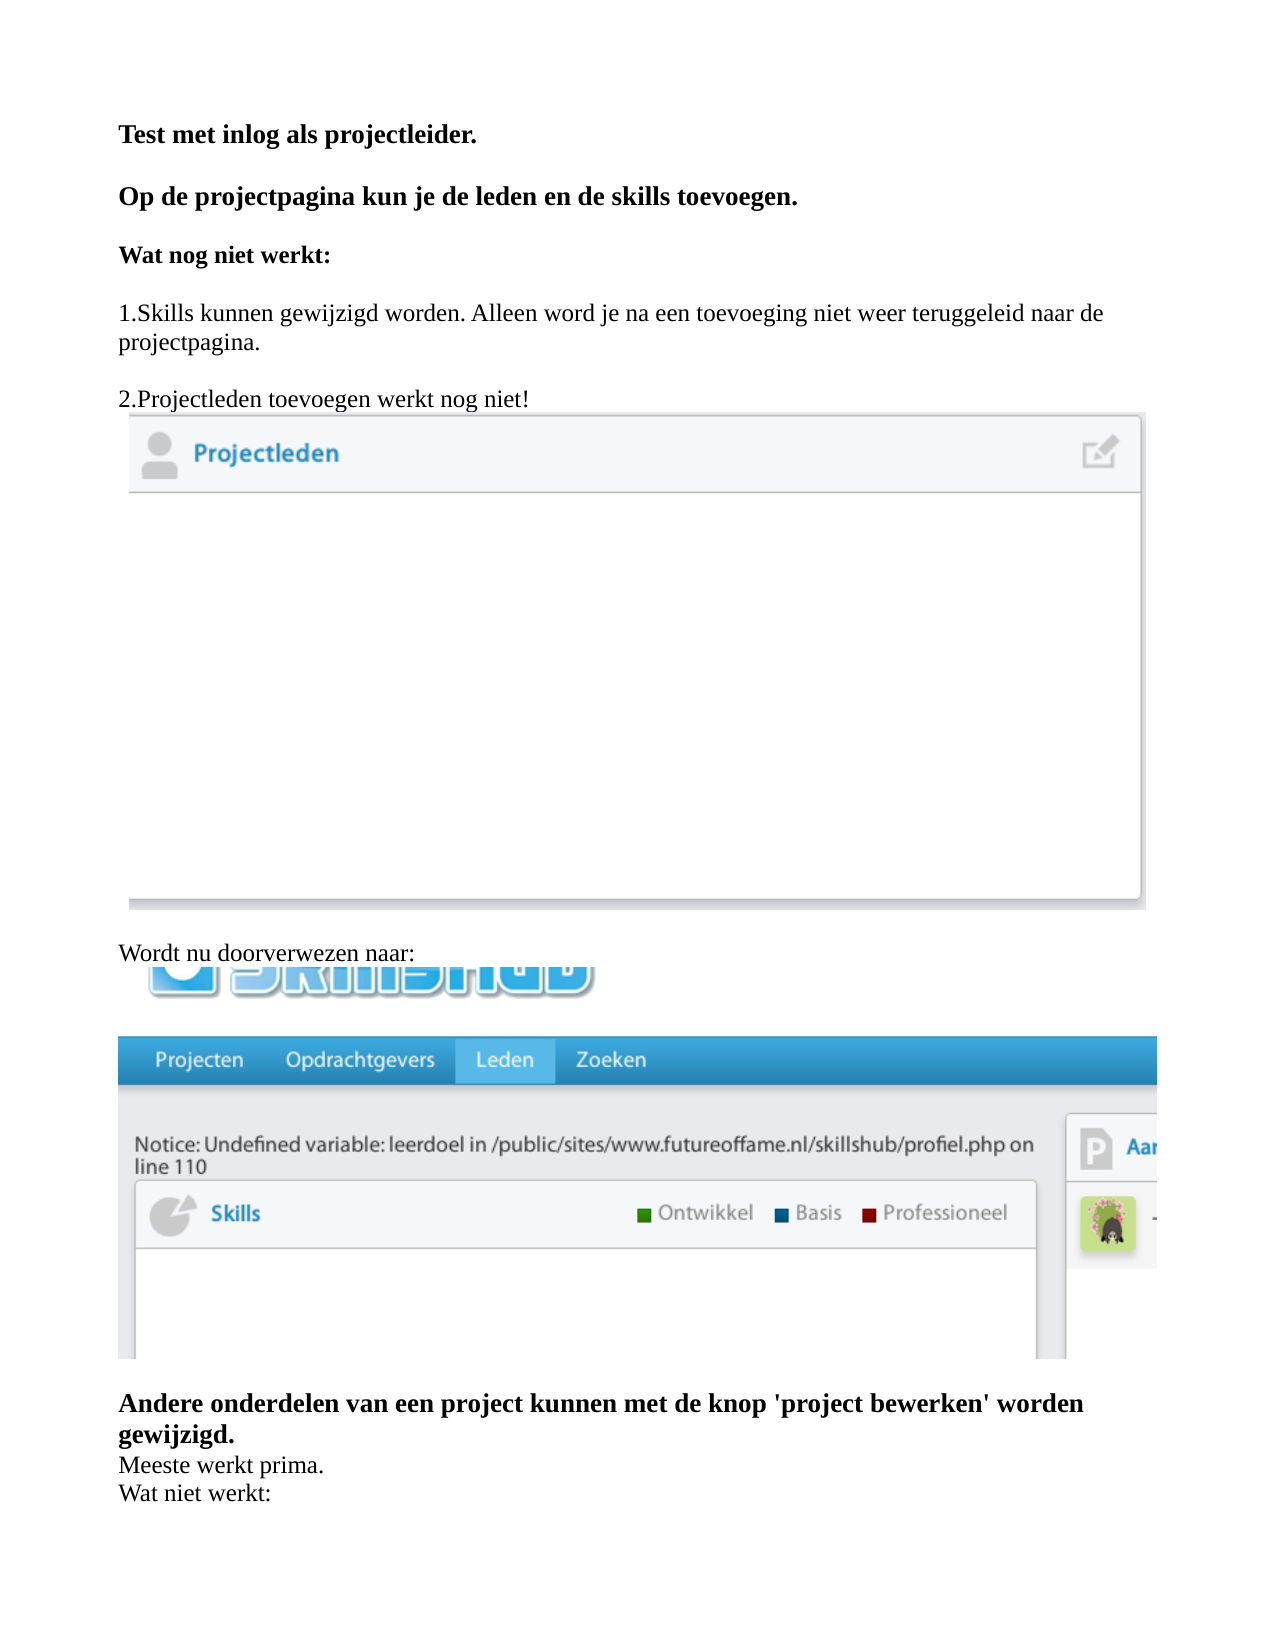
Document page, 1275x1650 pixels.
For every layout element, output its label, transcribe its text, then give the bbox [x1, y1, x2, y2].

text Test met inlog als projectleider. [118, 118, 1157, 149]
text Wordt nu doorverwezen naar: [118, 938, 1157, 967]
text Andere onderdelen van een project kunnen met de knop 'project bewerken' worden gewijzigd. [118, 1387, 1157, 1450]
text 1.Skills kunnen gewijzigd worden. Alleen word je na een toevoeging niet weer teruggeleid naar de projectpagina. [118, 298, 1157, 355]
text 2.Projectleden toevoegen werkt nog niet! [118, 384, 1157, 413]
text Op de projectpagina kun je de leden en de skills toevoegen. [118, 180, 1157, 212]
picture [118, 967, 1157, 1359]
picture [128, 412, 1147, 910]
text Meeste werkt prima. [118, 1450, 1157, 1478]
text Wat nog niet werkt: [118, 240, 1157, 269]
text Wat niet werkt: [118, 1478, 1157, 1507]
